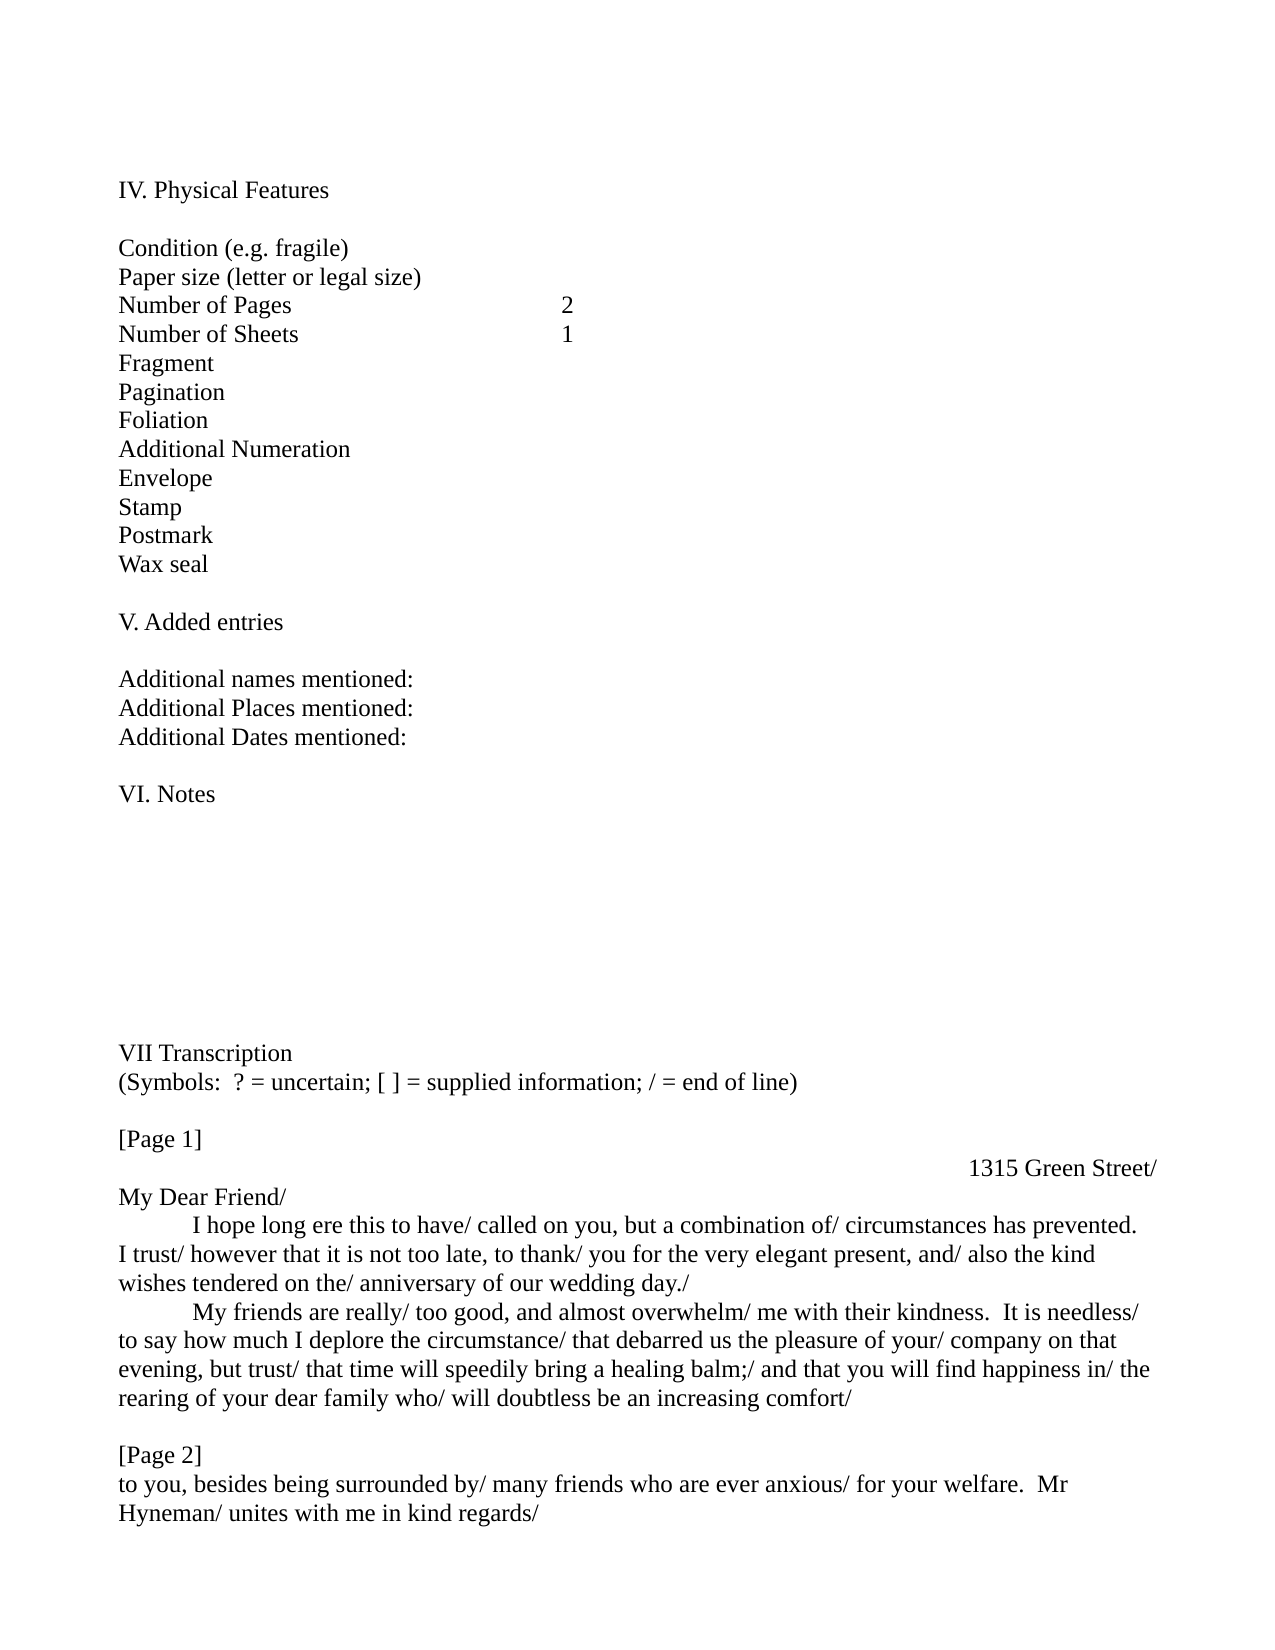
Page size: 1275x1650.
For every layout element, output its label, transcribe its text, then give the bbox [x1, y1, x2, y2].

text IV. Physical Features [118, 176, 1157, 204]
text Number of Sheets 1 [118, 319, 1157, 348]
text Condition (e.g. fragile) [118, 233, 1157, 262]
text Additional Numeration [118, 434, 1157, 463]
text Additional names mentioned: [118, 664, 1157, 693]
text Postma rk [118, 521, 1157, 549]
text Additional Places mentioned: [118, 693, 1157, 722]
text Fragment [118, 348, 1157, 377]
text V. Added entries [118, 607, 1157, 636]
text Wax seal [118, 549, 1157, 578]
text Number of Pages 2 [118, 291, 1157, 319]
text Envelope [118, 463, 1157, 492]
text Pagination [118, 377, 1157, 406]
text VII Transcription [118, 1038, 1157, 1067]
text My Dear Friend/ [118, 1182, 1157, 1211]
text (Symbols: ? = uncertain; [ ] = supplied information; / = end of line) [118, 1067, 1157, 1096]
text VI. Notes [118, 779, 1157, 808]
text Foliation [118, 406, 1157, 434]
text Paper size (letter or legal size) [118, 262, 1157, 291]
text I hope long ere this to have/ called on you, but a combination of/ circumstances has prevented. I trust/ however that it is not too late, to thank/ you for the very elegant present, and/ also the kind wishes tendered on the/ anniversary of our wedding day./ [118, 1211, 1157, 1297]
text Additional Dates mentioned: [118, 722, 1157, 751]
text Stamp [118, 492, 1157, 521]
text to you, besides being surrounded by/ many friends who are ever anxious/ for your welfare. Mr Hyneman/ unites with me in kind regards/ [118, 1469, 1157, 1527]
text My friends are really/ too good, and almost overwhelm/ me with their kindness. It is needless/ to say how much I deplore the circumstance/ that debarred us the pleasure of your/ company on that evening, but trust/ that time will speedily bring a healing balm;/ and that you will find happiness in/ the rearing of your dear family who/ will doubtless be an increasing comfort/ [118, 1297, 1157, 1412]
text [Page 1] [118, 1124, 1157, 1153]
text 1315 Green Street/ [118, 1153, 1157, 1182]
text [Page 2] [118, 1441, 1157, 1469]
